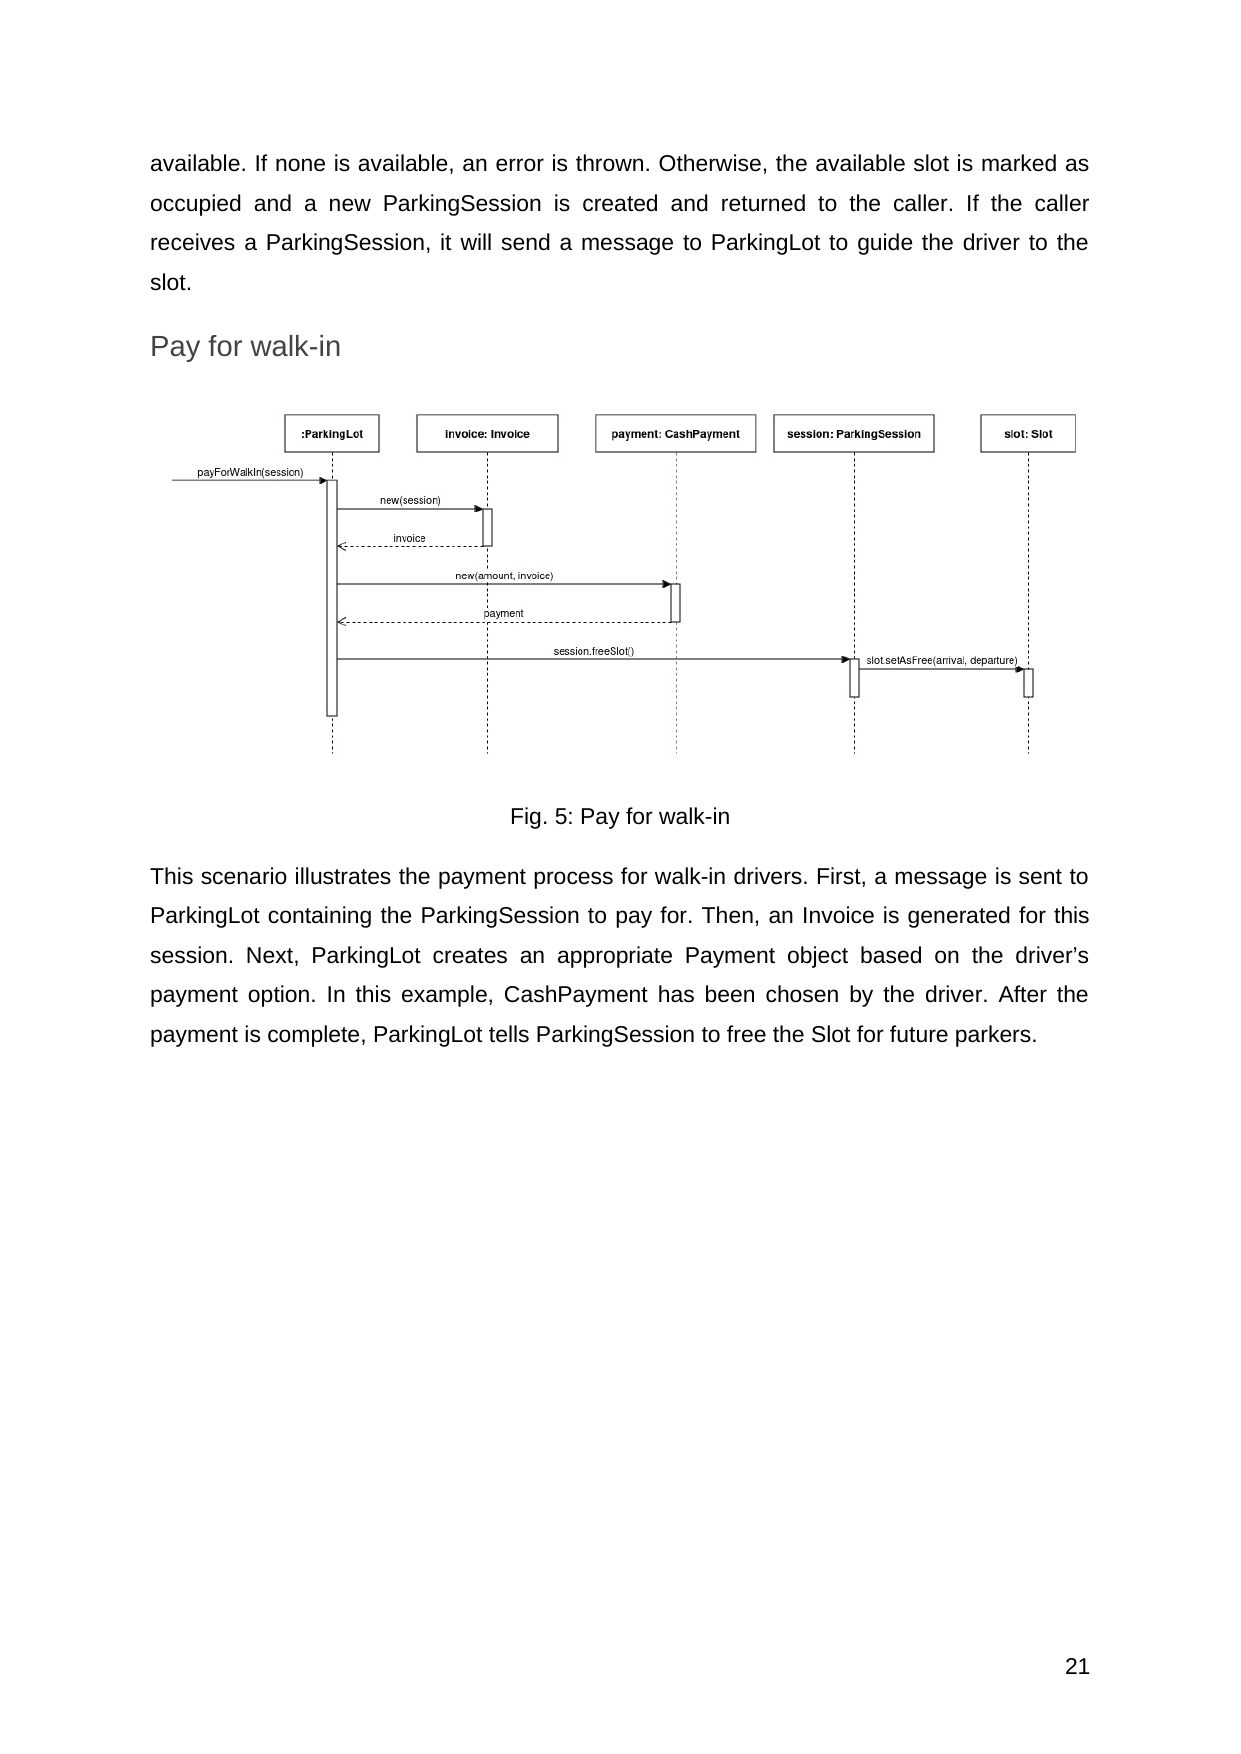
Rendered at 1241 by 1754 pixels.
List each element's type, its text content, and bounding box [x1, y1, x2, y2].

text available. If none is available, an error is thrown. Otherwise, the available slot is marked as occupied and a new ParkingSession is created and returned to the caller. If the caller receives a ParkingSession, it will send a message to ParkingLot to guide the driver to the slot. [150, 150, 1090, 295]
picture [150, 400, 1091, 769]
text Fig. 5: Pay for walk-in [150, 803, 1090, 829]
text This scenario illustrates the payment process for walk-in drivers. First, a message is sent to ParkingLot containing the ParkingSession to pay for. Then, an Invoice is generated for this session. Next, ParkingLot creates an appropriate Payment object based on the driver’s payment option. In this example, CashPayment has been chosen by the driver. After the payment is complete, ParkingLot tells ParkingSession to free the Slot for future parkers. [150, 863, 1090, 1047]
subtitle Pay for walk-in [150, 329, 1090, 362]
